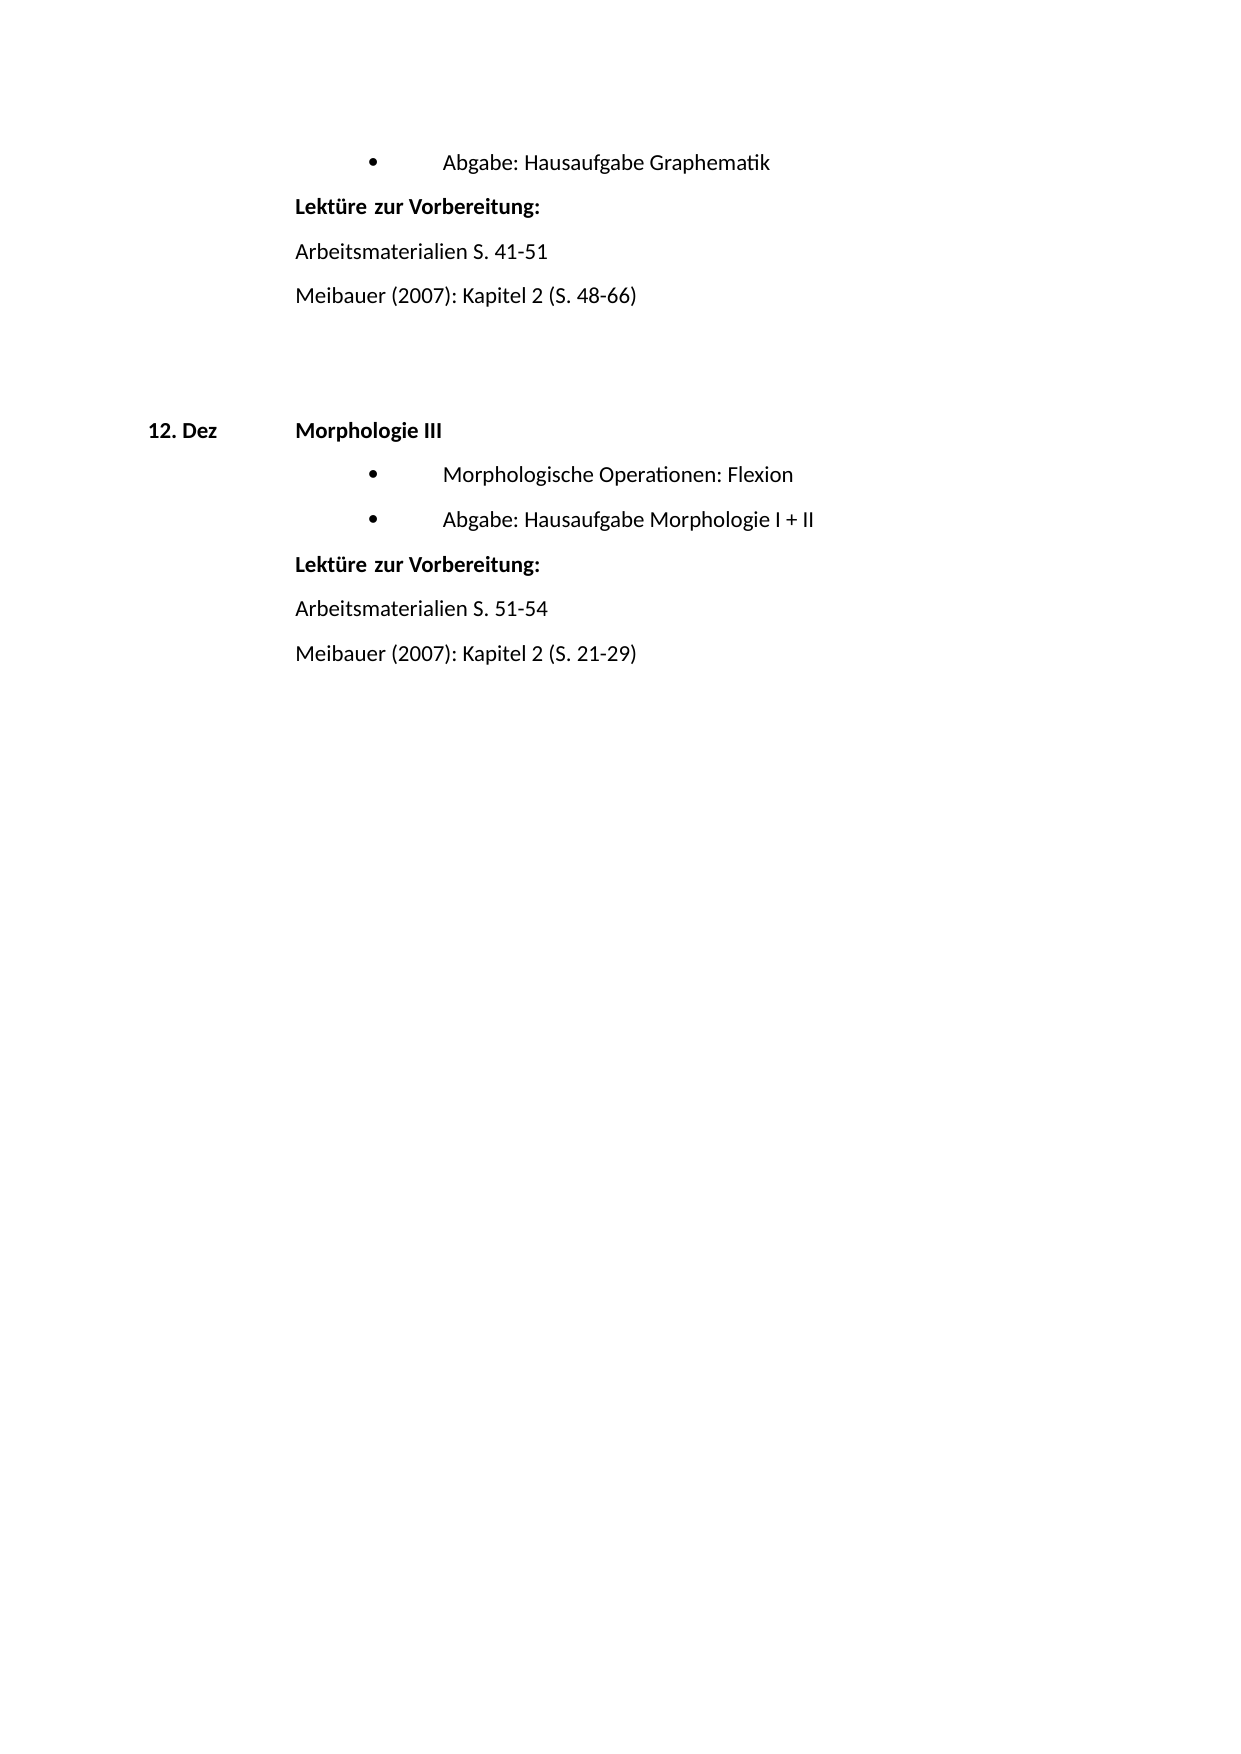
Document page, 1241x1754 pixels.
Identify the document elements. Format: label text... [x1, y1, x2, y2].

text Meibauer (2007): Kapitel 2 (S. 21-29) [221, 639, 1093, 667]
list Morphologische Operationen: Flexion [369, 460, 1093, 488]
text Lektüre zur Vorbereitung: [221, 550, 1093, 578]
text Lektüre zur Vorbereitung: [148, 192, 1093, 220]
text Meibauer (2007): Kapitel 2 (S. 48-66) [221, 282, 1093, 310]
list Abgabe: Hausaufgabe Morphologie I + II [369, 505, 1093, 533]
text Arbeitsmaterialien S. 41-51 [221, 237, 1093, 265]
list Abgabe: Hausaufgabe Graphematik [369, 148, 1093, 176]
text Arbeitsmaterialien S. 51-54 [221, 594, 1093, 622]
text 12. Dez Morphologie III [148, 416, 1093, 444]
